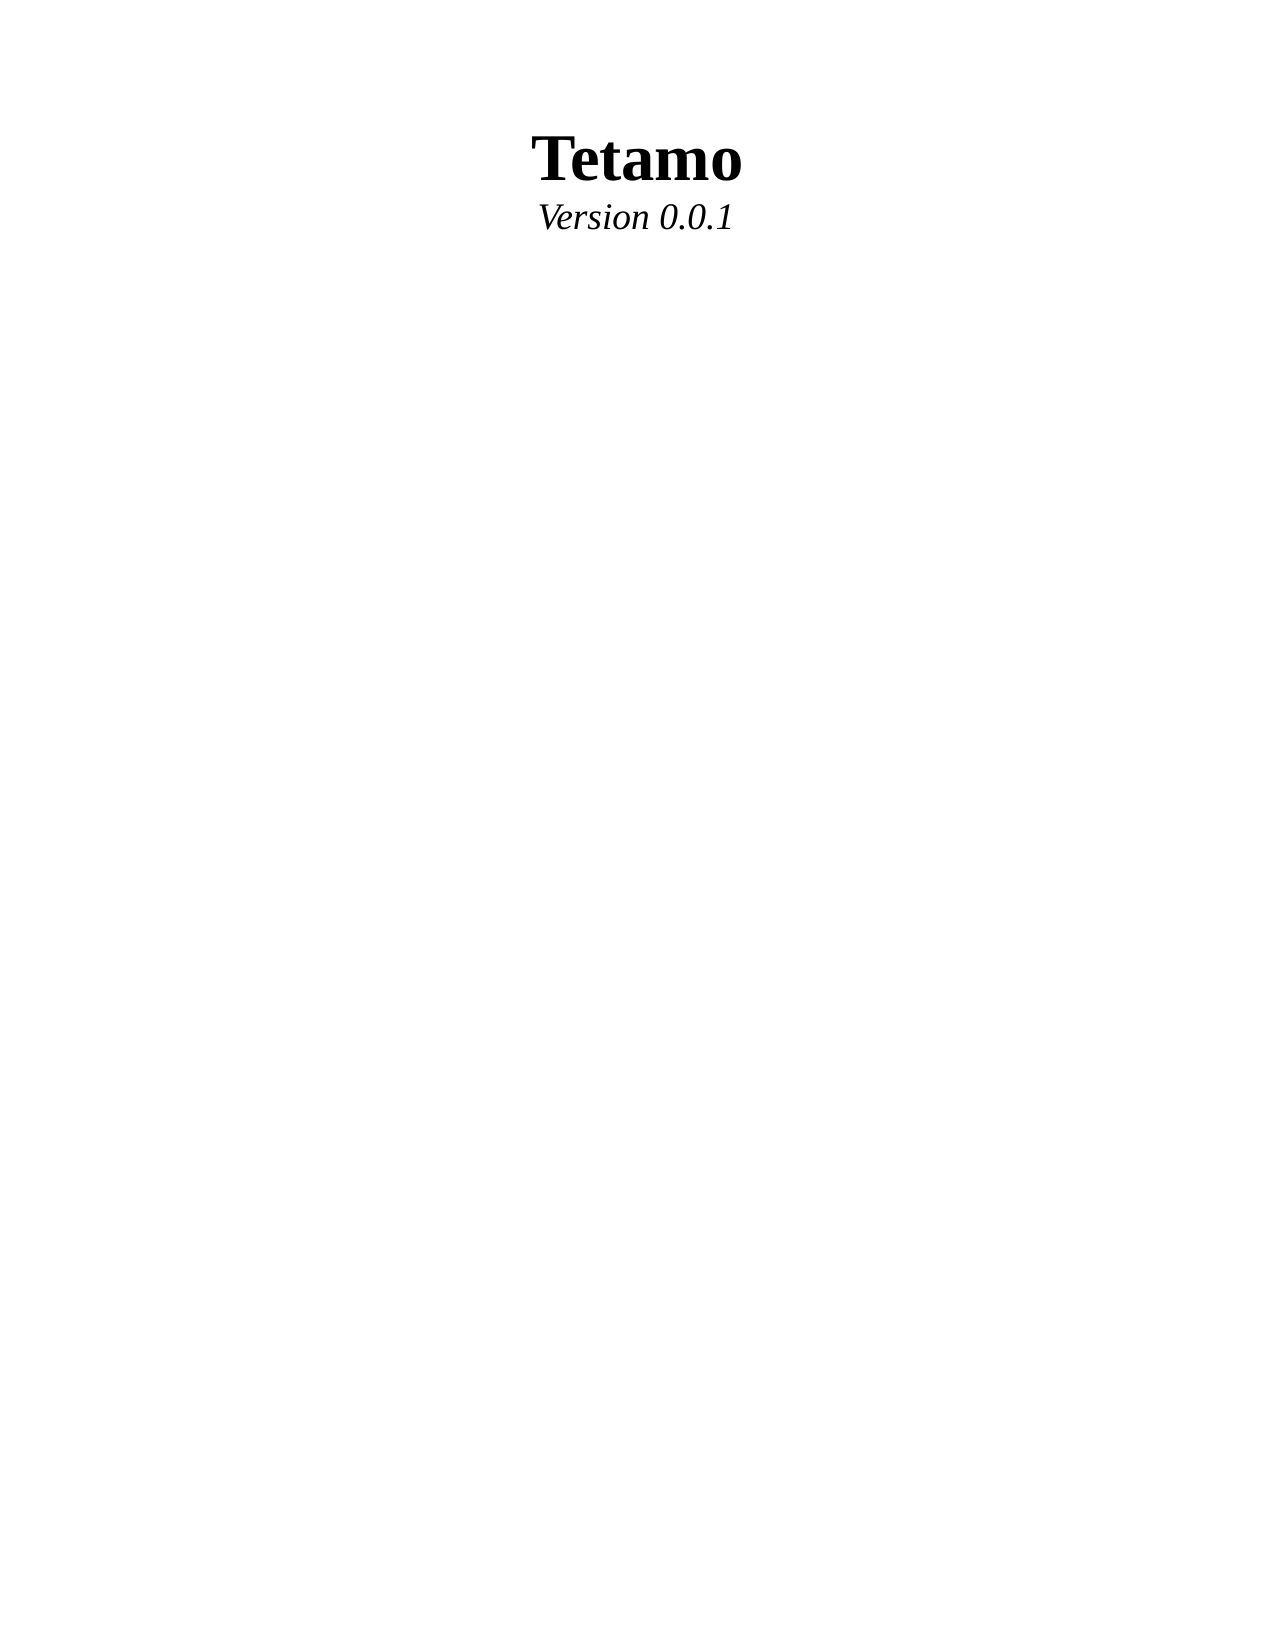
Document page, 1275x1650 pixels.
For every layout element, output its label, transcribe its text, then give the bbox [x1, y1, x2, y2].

text Version 0.0.1 [118, 195, 1157, 238]
text Tetamo [118, 118, 1157, 195]
